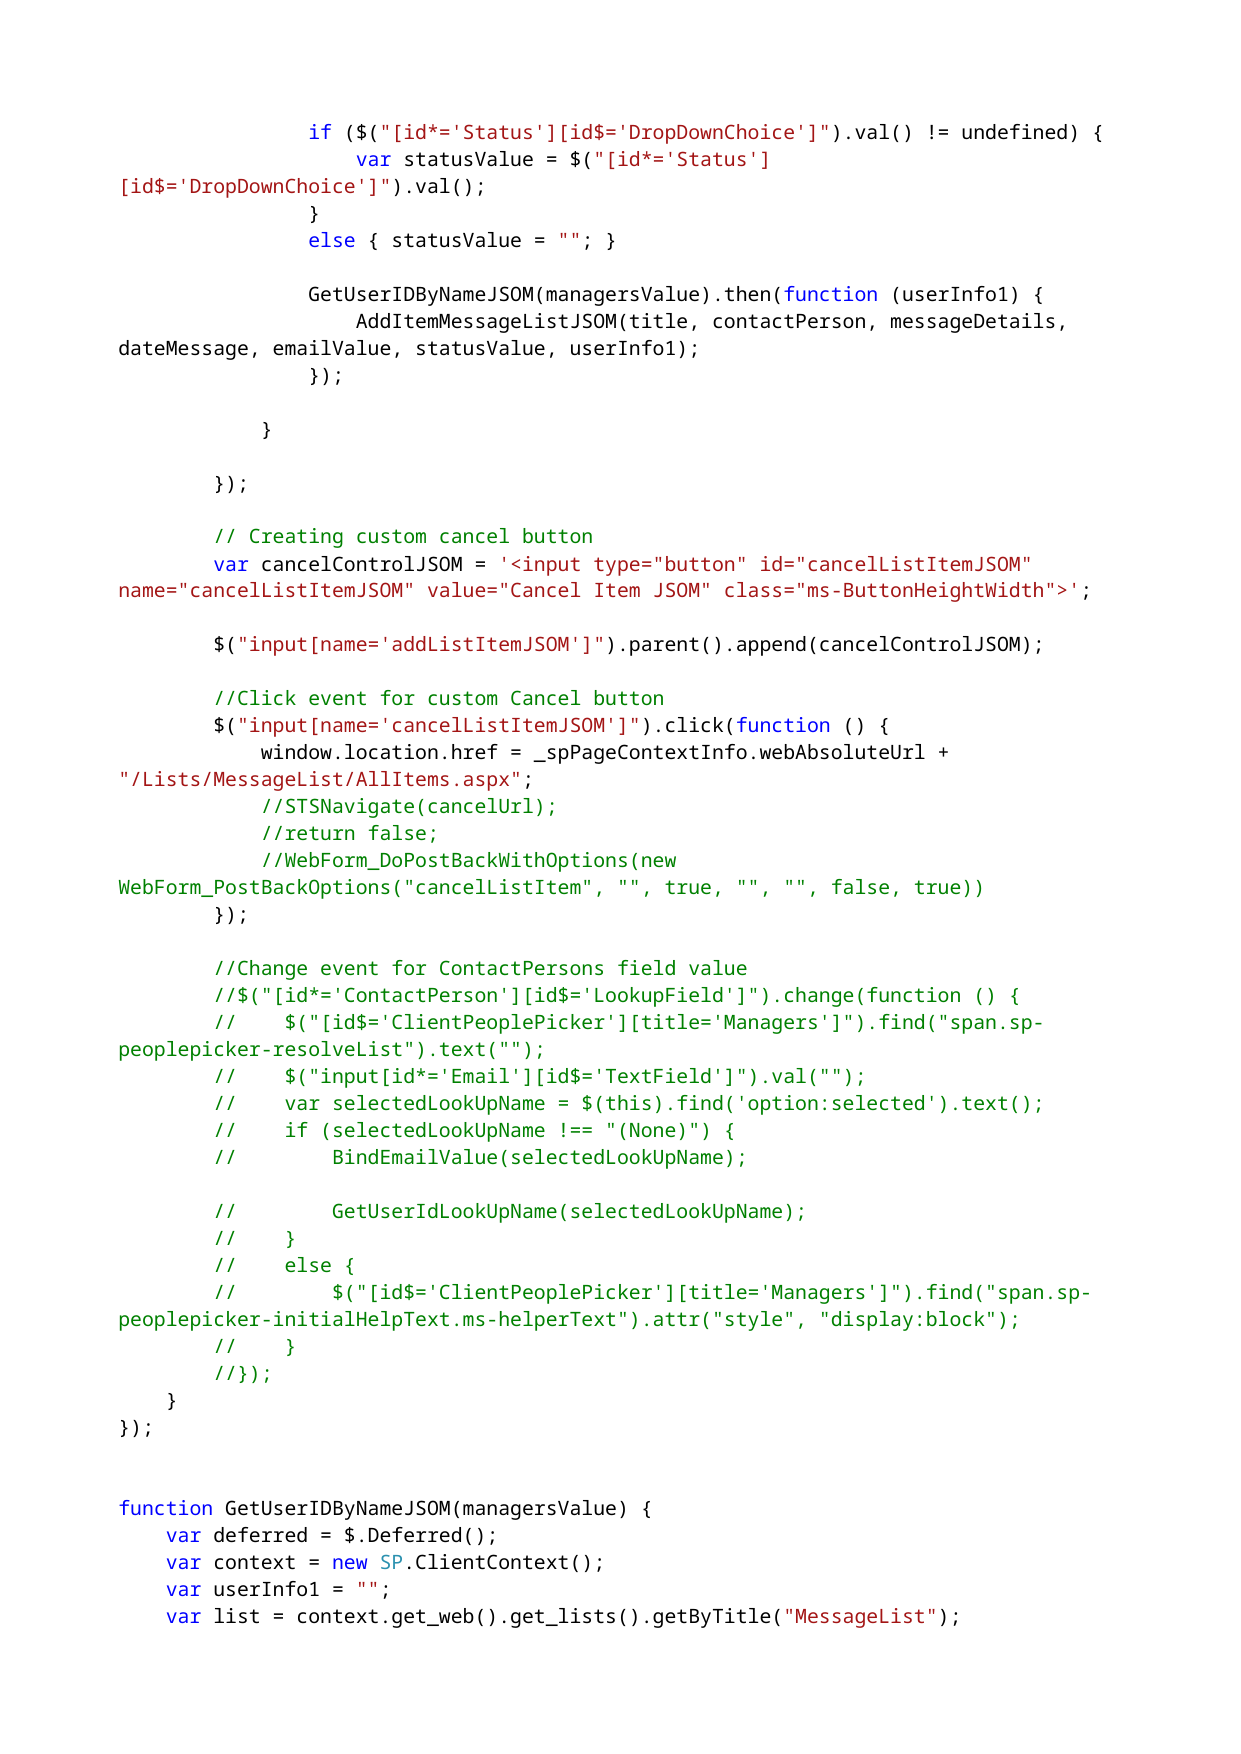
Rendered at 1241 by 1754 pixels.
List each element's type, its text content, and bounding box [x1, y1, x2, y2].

text } [118, 1386, 1122, 1413]
text }); [118, 1413, 1122, 1440]
text // } [118, 1332, 1122, 1359]
text // BindEmailValue(selectedLookUpName); [118, 1143, 1122, 1170]
text AddItemMessageListJSOM(title, contactPerson, messageDetails, dateMessage, emailValue, statusValue, userInfo1); [118, 307, 1122, 361]
text var context = new SP.ClientContext(); [118, 1548, 1122, 1575]
text // GetUserIdLookUpName(selectedLookUpName); [118, 1197, 1122, 1224]
text // $("[id$='ClientPeoplePicker'][title='Managers']").find("span.sp-peoplepicker-initialHelpText.ms-helperText").attr("style", "display:block"); [118, 1278, 1122, 1332]
text // if (selectedLookUpName !== "(None)") { [118, 1116, 1122, 1143]
text //STSNavigate(cancelUrl); [118, 793, 1122, 819]
text //}); [118, 1359, 1122, 1386]
text var userInfo1 = ""; [118, 1575, 1122, 1602]
text var statusValue = $("[id*='Status'][id$='DropDownChoice']").val(); [118, 145, 1122, 199]
text var deferred = $.Deferred(); [118, 1521, 1122, 1548]
text } [118, 415, 1122, 442]
text var cancelControlJSOM = '<input type="button" id="cancelListItemJSOM" name="cancelListItemJSOM" value="Cancel Item JSOM" class="ms-ButtonHeightWidth">'; [118, 550, 1122, 604]
text $("input[name='cancelListItemJSOM']").click(function () { [118, 712, 1122, 739]
text //WebForm_DoPostBackWithOptions(new WebForm_PostBackOptions("cancelListItem", "", true, "", "", false, true)) [118, 847, 1122, 901]
text //return false; [118, 819, 1122, 847]
text }); [118, 361, 1122, 388]
text //$("[id*='ContactPerson'][id$='LookupField']").change(function () { [118, 981, 1122, 1008]
text //Click event for custom Cancel button [118, 685, 1122, 712]
text // $("[id$='ClientPeoplePicker'][title='Managers']").find("span.sp-peoplepicker-resolveList").text(""); [118, 1008, 1122, 1062]
text if ($("[id*='Status'][id$='DropDownChoice']").val() != undefined) { [118, 118, 1122, 145]
text }); [118, 901, 1122, 927]
text } [118, 199, 1122, 226]
text // $("input[id*='Email'][id$='TextField']").val(""); [118, 1062, 1122, 1089]
text // else { [118, 1251, 1122, 1278]
text }); [118, 469, 1122, 496]
text function GetUserIDByNameJSOM(managersValue) { [118, 1494, 1122, 1521]
text $("input[name='addListItemJSOM']").parent().append(cancelControlJSOM); [118, 631, 1122, 658]
text else { statusValue = ""; } [118, 226, 1122, 253]
text var list = context.get_web().get_lists().getByTitle("MessageList"); [118, 1602, 1122, 1629]
text window.location.href = _spPageContextInfo.webAbsoluteUrl + "/Lists/MessageList/AllItems.aspx"; [118, 739, 1122, 793]
text GetUserIDByNameJSOM(managersValue).then(function (userInfo1) { [118, 280, 1122, 307]
text // } [118, 1224, 1122, 1251]
text //Change event for ContactPersons field value [118, 954, 1122, 981]
text // var selectedLookUpName = $(this).find('option:selected').text(); [118, 1089, 1122, 1116]
text // Creating custom cancel button [118, 523, 1122, 550]
